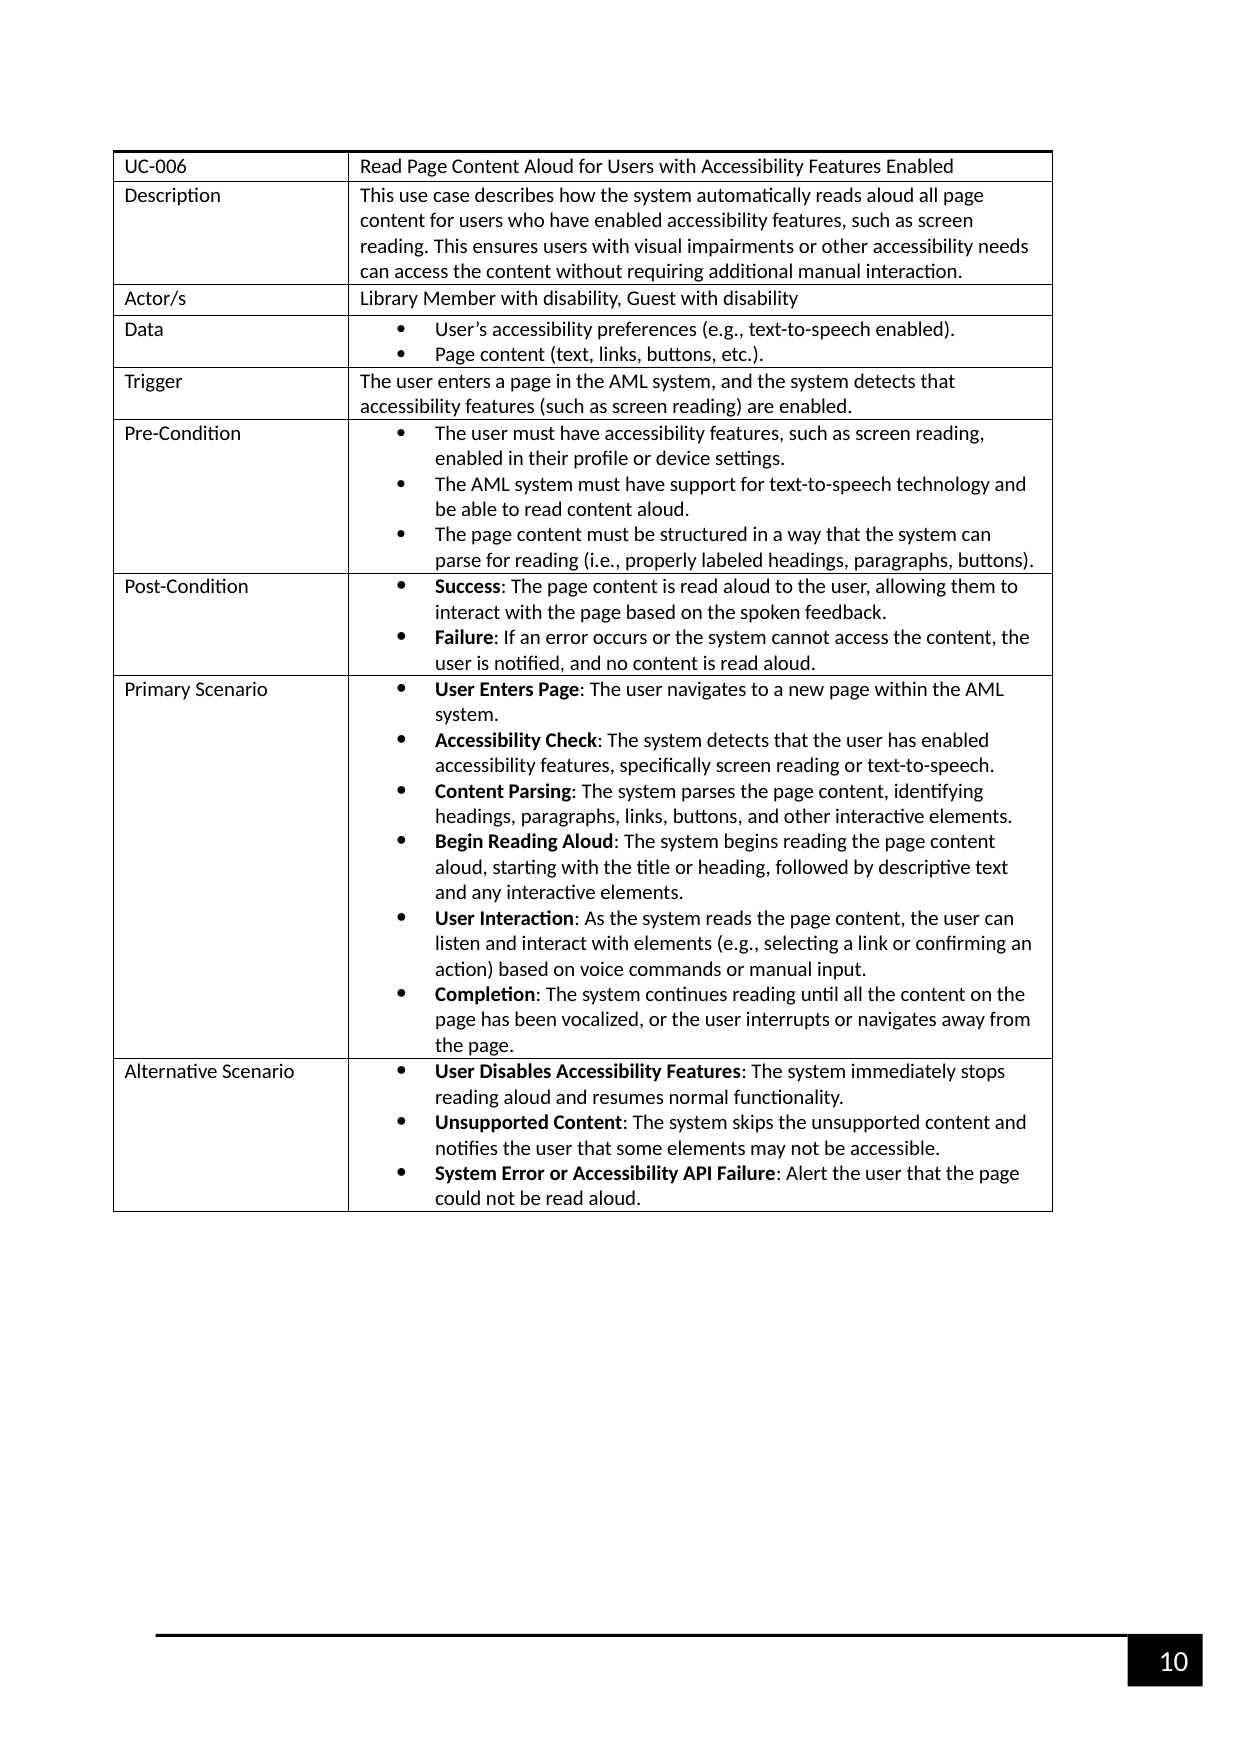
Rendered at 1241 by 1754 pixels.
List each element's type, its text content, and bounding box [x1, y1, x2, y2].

table_cell This use case describes how the system automatically reads aloud all page content for users who have enabled accessibility features, such as screen reading. This ensures users with visual impairments or other accessibility needs can access the content without requiring additional manual interaction. [349, 182, 1052, 284]
table_cell Post-Condition [114, 574, 348, 675]
table_cell Actor/s [114, 285, 348, 315]
table_cell Success: The page content is read aloud to the user, allowing them to interact with the page based on the spoken feedback. Failure: If an error occurs or the system cannot access the content, the user is notified, and no content is read aloud. [349, 574, 1052, 675]
table_cell Library Member with disability, Guest with disability [349, 285, 1052, 315]
table_cell Trigger [114, 368, 348, 419]
table_cell Pre-Condition [114, 420, 348, 572]
table_cell The user enters a page in the AML system, and the system detects that accessibility features (such as screen reading) are enabled. [349, 368, 1052, 419]
table_cell Primary Scenario [114, 676, 348, 1057]
table_cell Description [114, 182, 348, 284]
table_cell Data [114, 316, 348, 367]
table_header UC-006 [114, 153, 348, 181]
table_header Read Page Content Aloud for Users with Accessibility Features Enabled [349, 153, 1052, 181]
table_cell User Disables Accessibility Features: The system immediately stops reading aloud and resumes normal functionality. Unsupported Content: The system skips the unsupported content and notifies the user that some elements may not be accessible. System Error or Accessibility API Failure: Alert the user that the page could not be read aloud. [349, 1059, 1052, 1211]
table_cell The user must have accessibility features, such as screen reading, enabled in their profile or device settings. The AML system must have support for text-to-speech technology and be able to read content aloud. The page content must be structured in a way that the system can parse for reading (i.e., properly labeled headings, paragraphs, buttons). [349, 420, 1052, 572]
table_cell User’s accessibility preferences (e.g., text-to-speech enabled). Page content (text, links, buttons, etc.). [349, 316, 1052, 367]
table_cell User Enters Page: The user navigates to a new page within the AML system. Accessibility Check: The system detects that the user has enabled accessibility features, specifically screen reading or text-to-speech. Content Parsing: The system parses the page content, identifying headings, paragraphs, links, buttons, and other interactive elements. Begin Reading Aloud: The system begins reading the page content aloud, starting with the title or heading, followed by descriptive text and any interactive elements. User Interaction: As the system reads the page content, the user can listen and interact with elements (e.g., selecting a link or confirming an action) based on voice commands or manual input. Completion: The system continues reading until all the content on the page has been vocalized, or the user interrupts or navigates away from the page. [349, 676, 1052, 1057]
table_cell Alternative Scenario [114, 1059, 348, 1211]
